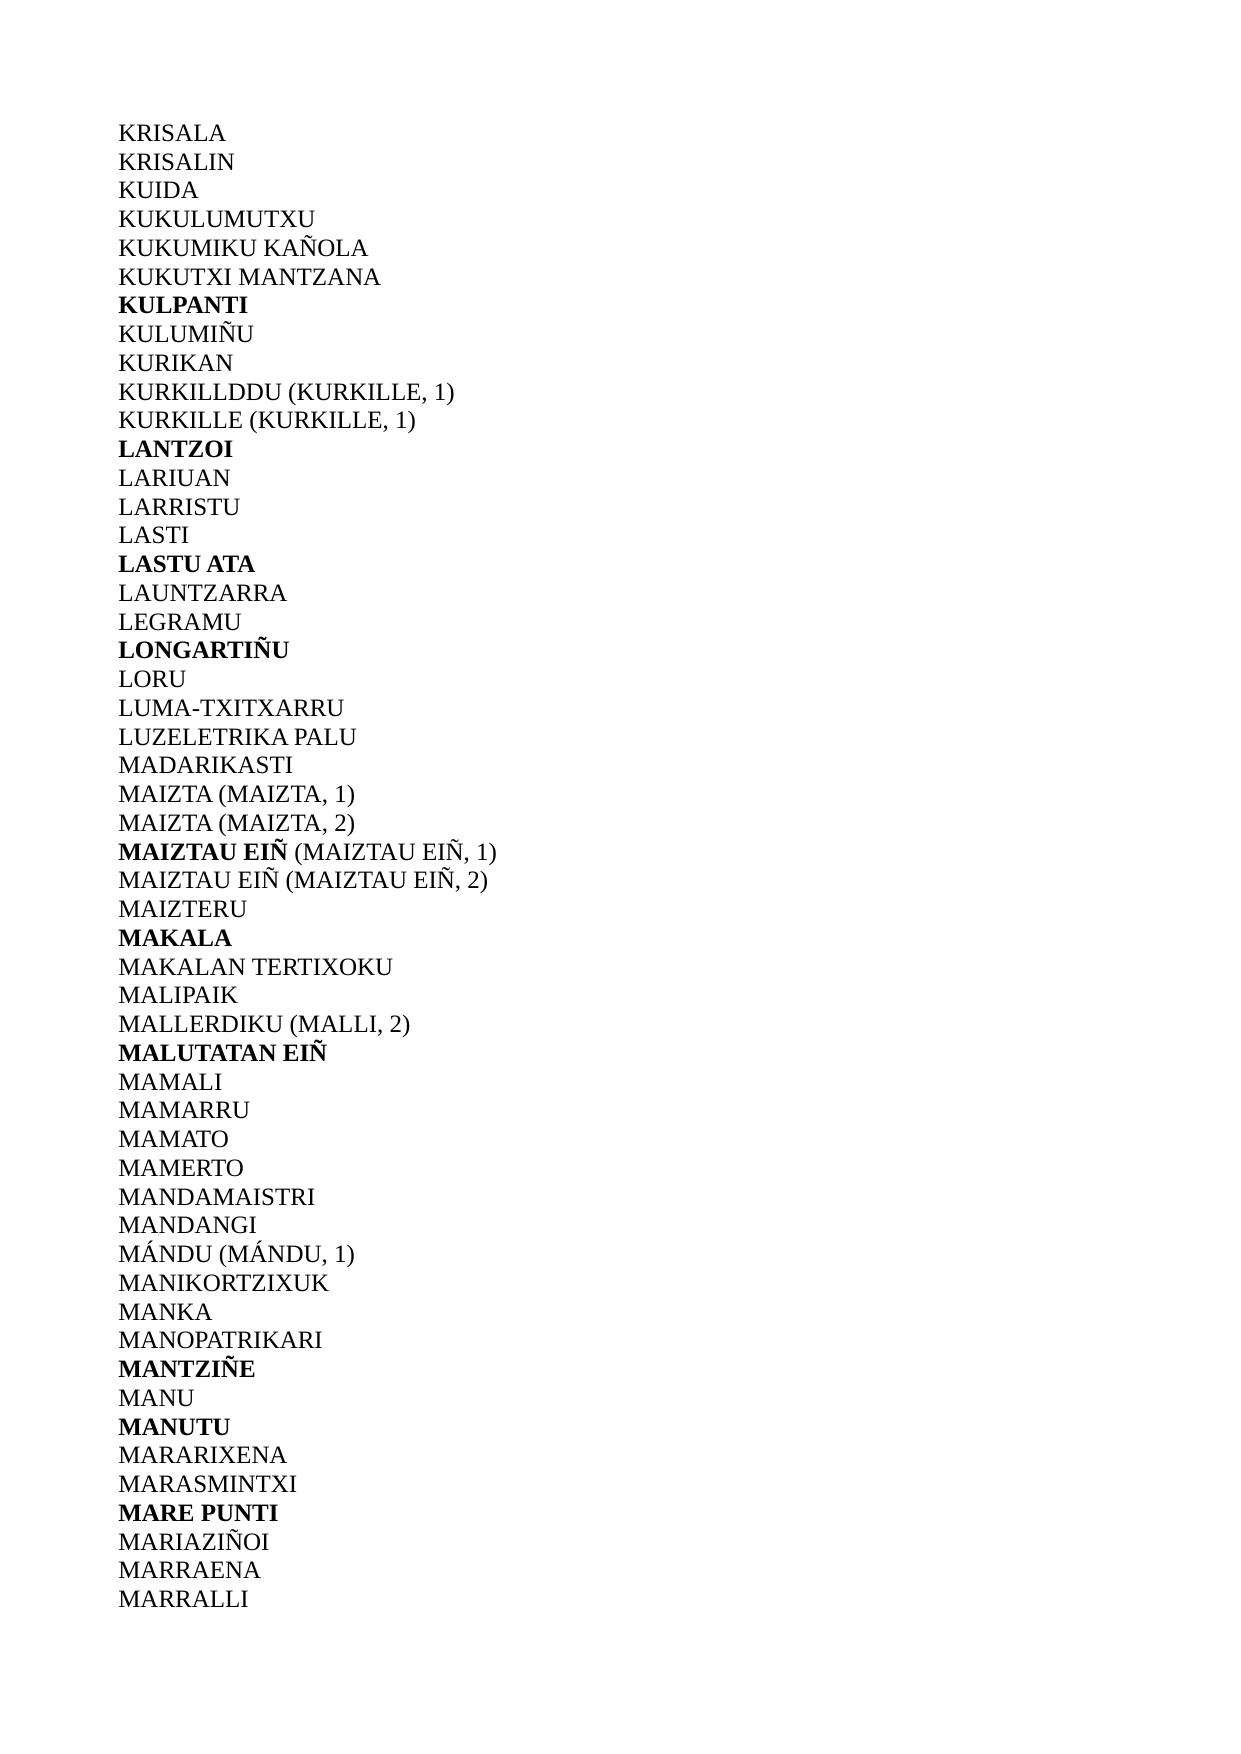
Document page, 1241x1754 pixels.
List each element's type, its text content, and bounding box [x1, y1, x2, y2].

text MARE PUNTI [118, 1498, 1122, 1527]
text MARIAZIÑOI [118, 1527, 1122, 1556]
text LUMA-TXITXARRU [118, 693, 1122, 722]
text MANIKORTZIXUK [118, 1268, 1122, 1297]
text KURKILLDDU (KURKILLE, 1) [118, 377, 1122, 406]
text MAIZTAU EIÑ (MAIZTAU EIÑ, 1) [118, 837, 1122, 866]
text LORU [118, 664, 1122, 693]
text KRISALA [118, 118, 1122, 147]
text LEGRAMU [118, 607, 1122, 636]
text MARARIXENA [118, 1441, 1122, 1469]
text MAMALI [118, 1067, 1122, 1096]
text LASTI [118, 521, 1122, 549]
text MAKALAN TERTIXOKU [118, 952, 1122, 981]
text MARRALLI [118, 1584, 1122, 1613]
text MANKA [118, 1297, 1122, 1326]
text MANU [118, 1383, 1122, 1412]
text MANDAMAISTRI [118, 1182, 1122, 1211]
text MAIZTERU [118, 894, 1122, 923]
text LAUNTZARRA [118, 578, 1122, 607]
text KUKULUMUTXU [118, 204, 1122, 233]
text MARRAENA [118, 1556, 1122, 1584]
text MAMERTO [118, 1153, 1122, 1182]
text MAIZTAU EIÑ (MAIZTAU EIÑ, 2) [118, 866, 1122, 894]
text MAIZTA (MAIZTA, 2) [118, 808, 1122, 837]
text MANOPATRIKARI [118, 1326, 1122, 1354]
text KULPANTI [118, 291, 1122, 319]
text MALLERDIKU (MALLI, 2) [118, 1009, 1122, 1038]
text MANUTU [118, 1412, 1122, 1441]
text MANTZIÑE [118, 1354, 1122, 1383]
text MAMATO [118, 1124, 1122, 1153]
text KULUMIÑU [118, 319, 1122, 348]
text LASTU ATA [118, 549, 1122, 578]
text KUIDA [118, 176, 1122, 204]
text KURKILLE (KURKILLE, 1) [118, 406, 1122, 434]
text LANTZOI [118, 434, 1122, 463]
text KUKUTXI MANTZANA [118, 262, 1122, 291]
text MÁNDU (MÁNDU, 1) [118, 1239, 1122, 1268]
text KUKUMIKU KAÑOLA [118, 233, 1122, 262]
text MAMARRU [118, 1096, 1122, 1124]
text MANDANGI [118, 1211, 1122, 1239]
text MADARIKASTI [118, 751, 1122, 779]
text LUZELETRIKA PALU [118, 722, 1122, 751]
text MAKALA [118, 923, 1122, 952]
text MAIZTA (MAIZTA, 1) [118, 779, 1122, 808]
text MALIPAIK [118, 981, 1122, 1009]
text LARRISTU [118, 492, 1122, 521]
text KURIKAN [118, 348, 1122, 377]
text LARIUAN [118, 463, 1122, 492]
text MALUTATAN EIÑ [118, 1038, 1122, 1067]
text KRISALIN [118, 147, 1122, 176]
text MARASMINTXI [118, 1469, 1122, 1498]
text LONGARTIÑU [118, 636, 1122, 664]
